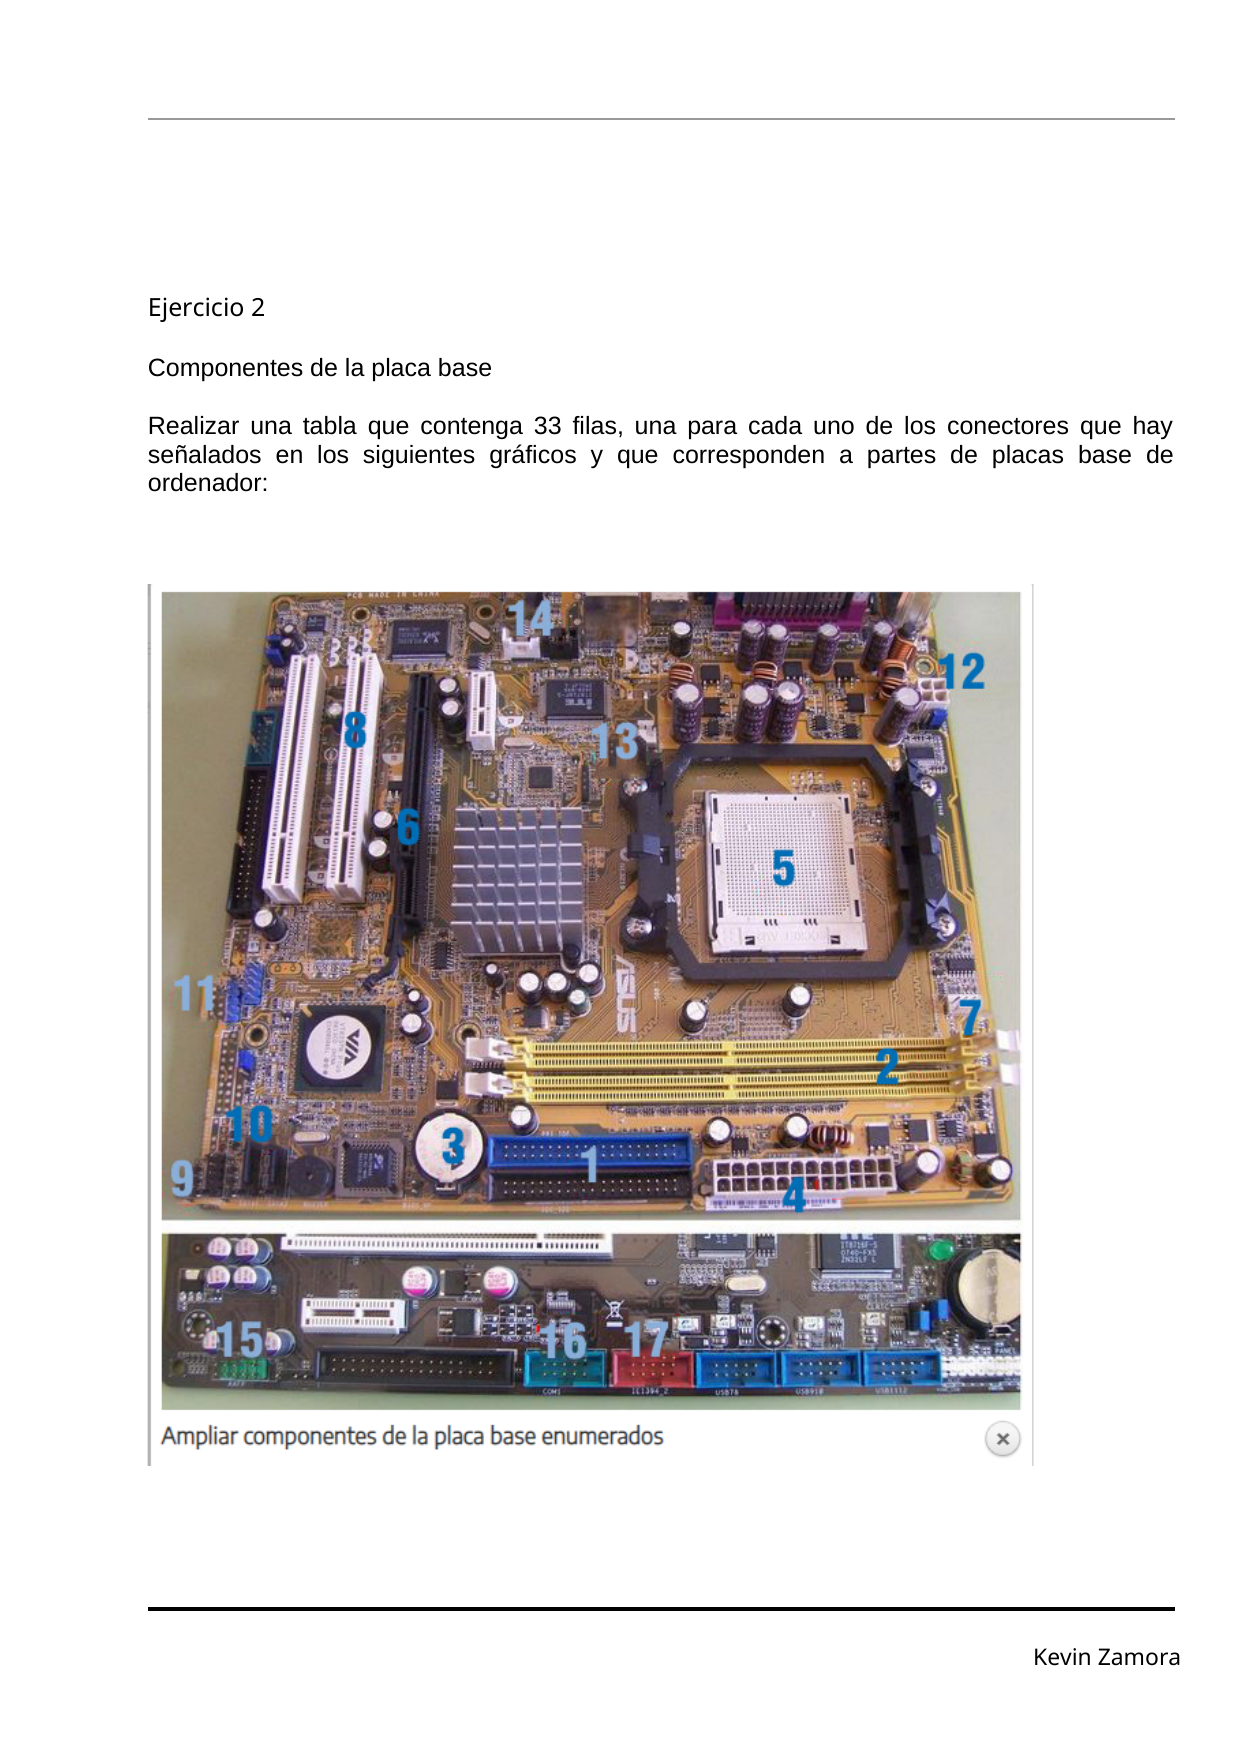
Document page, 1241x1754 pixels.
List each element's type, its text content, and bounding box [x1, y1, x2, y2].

picture [147, 584, 1034, 1466]
table_cell Ejercicio 2 Componentes de la placa base Realizar una tabla que contenga 33 filas, una para cada uno de los conectores que hay señalados en los siguientes gráficos y que corresponden a partes de placas base de ordenador: [148, 120, 1175, 1607]
